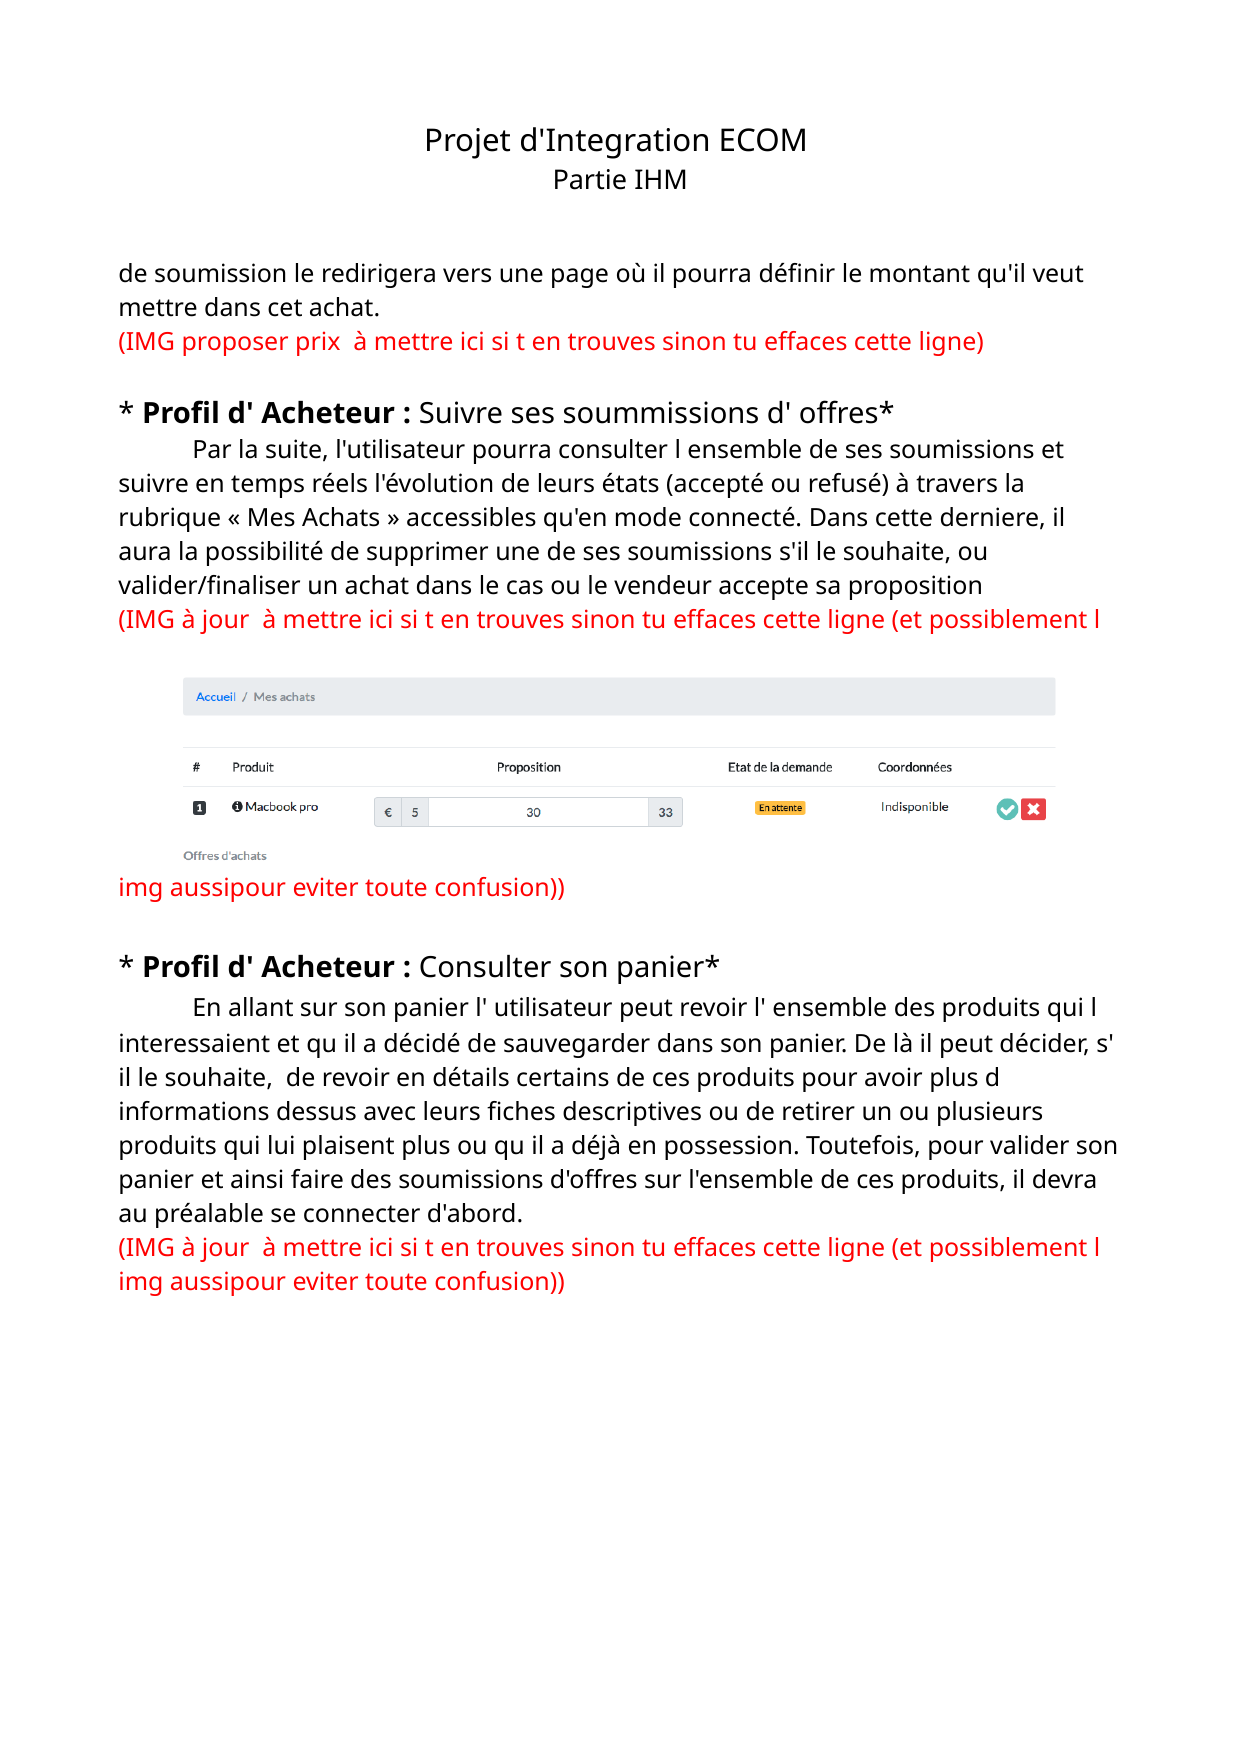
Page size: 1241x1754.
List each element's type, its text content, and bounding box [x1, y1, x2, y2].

text * Profil d' Acheteur : Suivre ses soummissions d' offres* [118, 392, 1122, 432]
text En allant sur son panier l' utilisateur peut revoir l' ensemble des produits qui l interessaient et qu il a décidé de sauvegarder dans son panier. De là il peut décider, s' il le souhaite, de revoir en détails certains de ces produits pour avoir plus d informations dessus avec leurs fiches descriptives ou de retirer un ou plusieurs produits qui lui plaisent plus ou qu il a déjà en possession. Toutefois, pour valider son panier et ainsi faire des soumissions d'offres sur l'ensemble de ces produits, il devra au préalable se connecter d'abord. [118, 986, 1122, 1230]
text Par la suite, l'utilisateur pourra consulter l ensemble de ses soumissions et suivre en temps réels l'évolution de leurs états (accepté ou refusé) à travers la rubrique « Mes Achats » accessibles qu'en mode connecté. Dans cette derniere, il aura la possibilité de supprimer une de ses soumissions s'il le souhaite, ou valider/finaliser un achat dans le cas ou le vendeur accepte sa proposition [118, 432, 1122, 602]
text (IMG à jour à mettre ici si t en trouves sinon tu effaces cette ligne (et possiblement l img aussipour eviter toute confusion)) [118, 1230, 1122, 1298]
text * Profil d' Acheteur : Consulter son panier* [118, 946, 1122, 986]
text (IMG à jour à mettre ici si t en trouves sinon tu effaces cette ligne (et possiblement l img aussipour eviter toute confusion)) [118, 602, 1122, 903]
text de soumission le redirigera vers une page où il pourra définir le montant qu'il veut mettre dans cet achat. [118, 256, 1122, 324]
text (IMG proposer prix à mettre ici si t en trouves sinon tu effaces cette ligne) [118, 324, 1122, 358]
picture [161, 666, 1077, 870]
